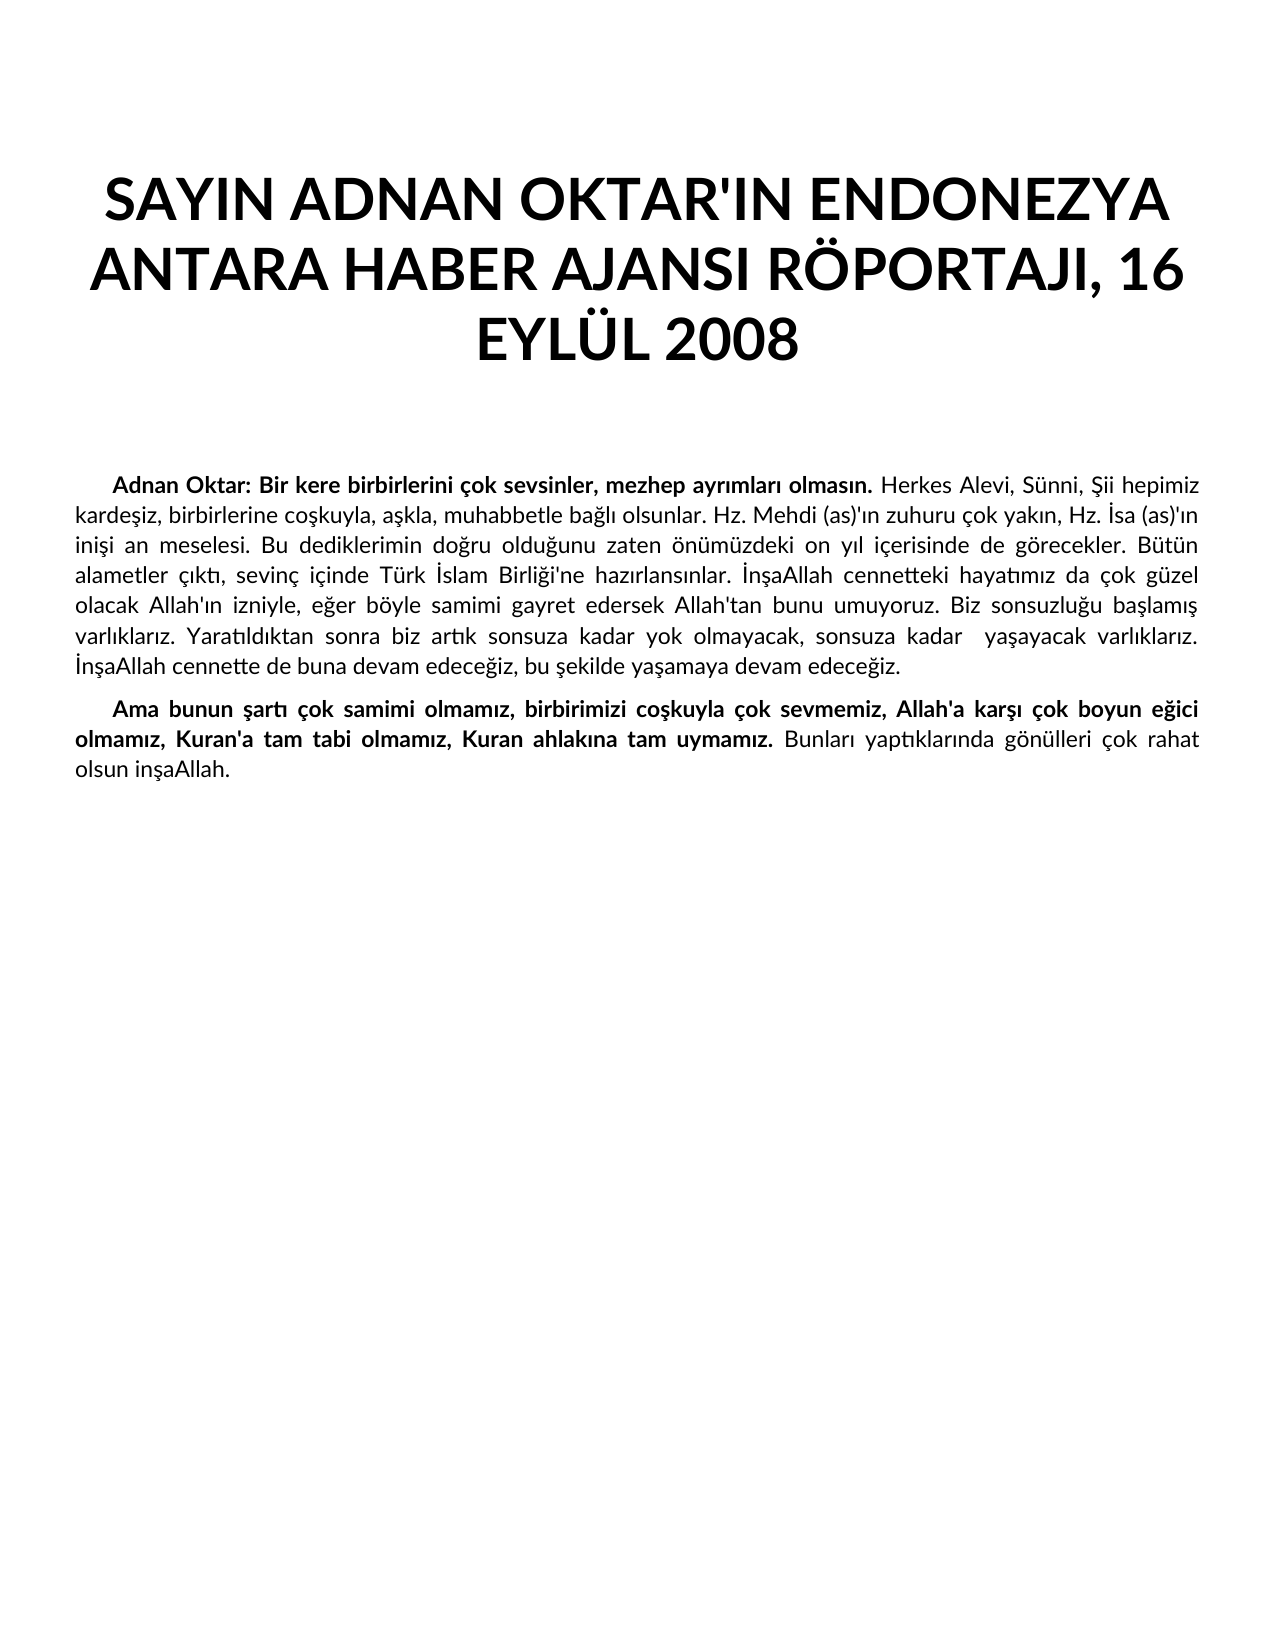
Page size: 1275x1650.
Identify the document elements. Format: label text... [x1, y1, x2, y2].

subtitle SAYIN ADNAN OKTAR'IN ENDONEZYA ANTARA HABER AJANSI RÖPORTAJI, 16 EYLÜL 2008 [75, 162, 1200, 372]
text Ama bunun şartı çok samimi olmamız, birbirimizi coşkuyla çok sevmemiz, Allah'a karşı çok boyun eğici olmamız, Kuran'a tam tabi olmamız, Kuran ahlakına tam uymamız. Bunları yaptıklarında gönülleri çok rahat olsun inşaAllah. [75, 694, 1200, 782]
text Adnan Oktar: Bir kere birbirlerini çok sevsinler, mezhep ayrımları olmasın. Herkes Alevi, Sünni, Şii hepimiz kardeşiz, birbirlerine coşkuyla, aşkla, muhabbetle bağlı olsunlar. Hz. Mehdi (as)'ın zuhuru çok yakın, Hz. İsa (as)'ın inişi an meselesi. Bu dediklerimin doğru olduğunu zaten önümüzdeki on yıl içerisinde de görecekler. Bütün alametler çıktı, sevinç içinde Türk İslam Birliği'ne hazırlansınlar. İnşaAllah cennetteki hayatımız da çok güzel olacak Allah'ın izniyle, eğer böyle samimi gayret edersek Allah'tan bunu umuyoruz. Biz sonsuzluğu başlamış varlıklarız. Yaratıldıktan sonra biz artık sonsuza kadar yok olmayacak, sonsuza kadar yaşayacak varlıklarız. İnşaAllah cennette de buna devam edeceğiz, bu şekilde yaşamaya devam edeceğiz. [75, 470, 1200, 679]
